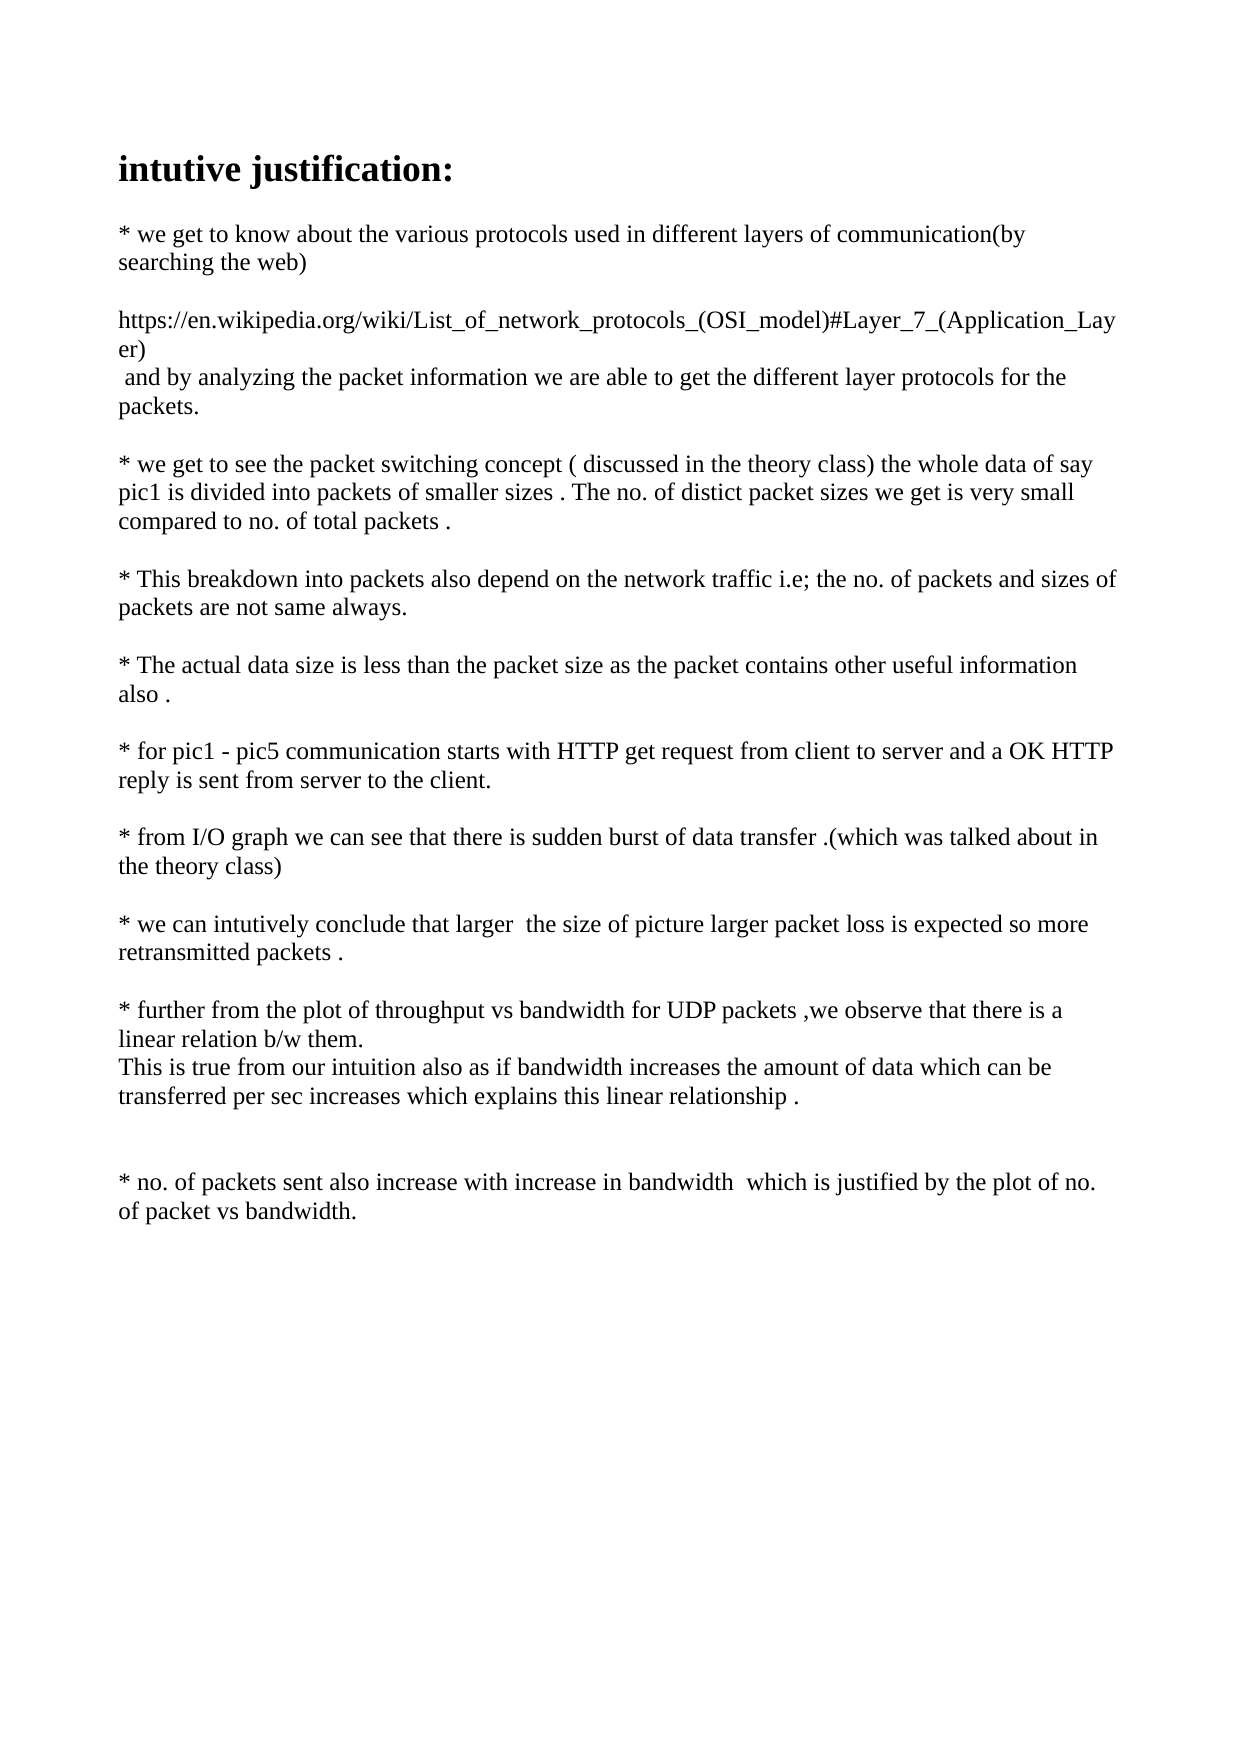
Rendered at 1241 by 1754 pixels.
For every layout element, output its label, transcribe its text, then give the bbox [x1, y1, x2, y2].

text * further from the plot of throughput vs bandwidth for UDP packets ,we observe that there is a linear relation b/w them. [118, 995, 1122, 1052]
text and by analyzing the packet information we are able to get the different layer protocols for the packets. [118, 362, 1122, 420]
text * for pic1 - pic5 communication starts with HTTP get request from client to server and a OK HTTP reply is sent from server to the client. [118, 736, 1122, 794]
text * we can intutively conclude that larger the size of picture larger packet loss is expected so more retransmitted packets . [118, 909, 1122, 966]
text * The actual data size is less than the packet size as the packet contains other useful information also . [118, 650, 1122, 707]
text intutive justification: [118, 147, 1122, 190]
text * we get to see the packet switching concept ( discussed in the theory class) the whole data of say pic1 is divided into packets of smaller sizes . The no. of distict packet sizes we get is very small compared to no. of total packets . [118, 449, 1122, 535]
text * This breakdown into packets also depend on the network traffic i.e; the no. of packets and sizes of packets are not same always. [118, 564, 1122, 621]
text * no. of packets sent also increase with increase in bandwidth which is justified by the plot of no. of packet vs bandwidth. [118, 1167, 1122, 1225]
text * from I/O graph we can see that there is sudden burst of data transfer .(which was talked about in the theory class) [118, 822, 1122, 880]
text * we get to know about the various protocols used in different layers of communication(by searching the web) [118, 219, 1122, 276]
text https://en.wikipedia.org/wiki/List_of_network_protocols_(OSI_model)#Layer_7_(Application_Layer) [118, 276, 1122, 362]
text This is true from our intuition also as if bandwidth increases the amount of data which can be transferred per sec increases which explains this linear relationship . [118, 1052, 1122, 1110]
